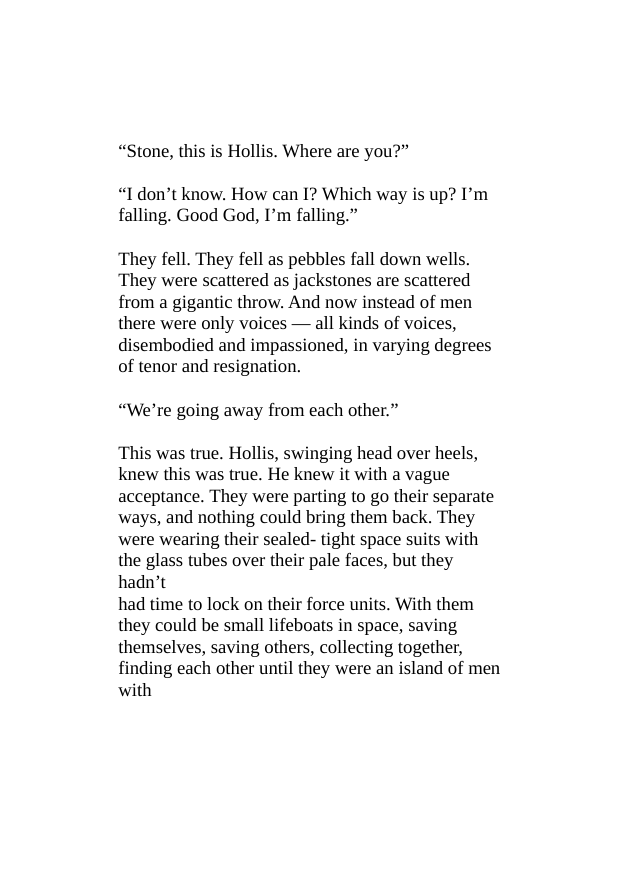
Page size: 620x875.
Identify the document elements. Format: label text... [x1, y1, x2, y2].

text “Stone, this is Hollis. Where are you?” “I don’t know. How can I? Which way is up? I’m falling. Good God, I’m falling.” They fell. They fell as pebbles fall down wells. They were scattered as jackstones are scattered from a gigantic throw. And now instead of men there were only voices — all kinds of voices, disembodied and impassioned, in varying degrees of tenor and resignation. “We’re going away from each other.” This was true. Hollis, swinging head over heels, knew this was true. He knew it with a vague acceptance. They were parting to go their separate ways, and nothing could bring them back. They were wearing their sealed- tight space suits with the glass tubes over their pale faces, but they hadn’t had time to lock on their force units. With them they could be small lifeboats in space, saving themselves, saving others, collecting together, finding each other until they were an island of men with [118, 118, 501, 700]
